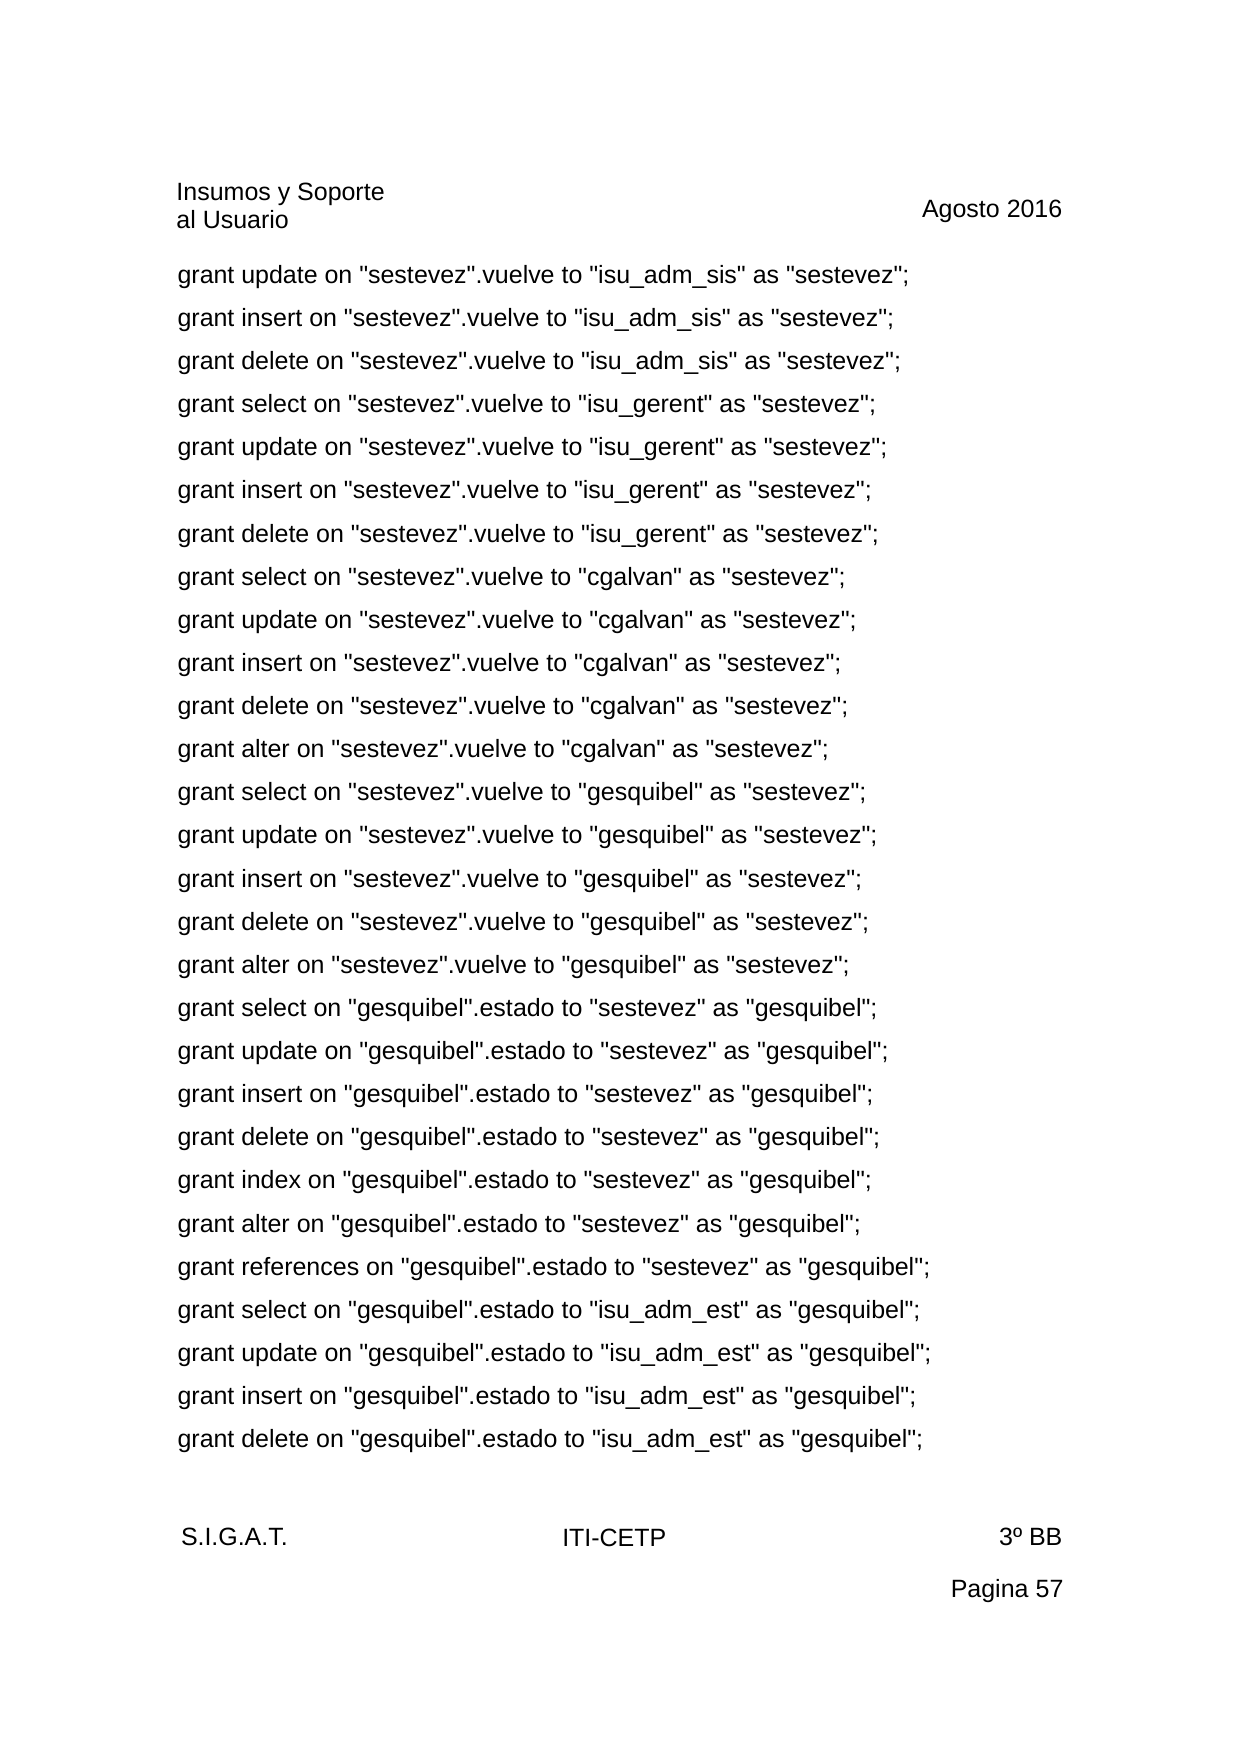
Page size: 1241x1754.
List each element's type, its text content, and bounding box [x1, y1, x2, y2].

text grant update on "sestevez".vuelve to "isu_adm_sis" as "sestevez"; grant insert on "sestevez".vuelve to "isu_adm_sis" as "sestevez"; grant delete on "sestevez".vuelve to "isu_adm_sis" as "sestevez"; grant select on "sestevez".vuelve to "isu_gerent" as "sestevez"; grant update on "sestevez".vuelve to "isu_gerent" as "sestevez"; grant insert on "sestevez".vuelve to "isu_gerent" as "sestevez"; grant delete on "sestevez".vuelve to "isu_gerent" as "sestevez"; grant select on "sestevez".vuelve to "cgalvan" as "sestevez"; grant update on "sestevez".vuelve to "cgalvan" as "sestevez"; grant insert on "sestevez".vuelve to "cgalvan" as "sestevez"; grant delete on "sestevez".vuelve to "cgalvan" as "sestevez"; grant alter on "sestevez".vuelve to "cgalvan" as "sestevez"; grant select on "sestevez".vuelve to "gesquibel" as "sestevez"; grant update on "sestevez".vuelve to "gesquibel" as "sestevez"; grant insert on "sestevez".vuelve to "gesquibel" as "sestevez"; grant delete on "sestevez".vuelve to "gesquibel" as "sestevez"; grant alter on "sestevez".vuelve to "gesquibel" as "sestevez"; grant select on "gesquibel".estado to "sestevez" as "gesquibel"; grant update on "gesquibel".estado to "sestevez" as "gesquibel"; grant insert on "gesquibel".estado to "sestevez" as "gesquibel"; grant delete on "gesquibel".estado to "sestevez" as "gesquibel"; grant index on "gesquibel".estado to "sestevez" as "gesquibel"; grant alter on "gesquibel".estado to "sestevez" as "gesquibel"; grant references on "gesquibel".estado to "sestevez" as "gesquibel"; grant select on "gesquibel".estado to "isu_adm_est" as "gesquibel"; grant update on "gesquibel".estado to "isu_adm_est" as "gesquibel"; grant insert on "gesquibel".estado to "isu_adm_est" as "gesquibel"; grant delete on "gesquibel".estado to "isu_adm_est" as "gesquibel"; [177, 260, 1063, 1453]
